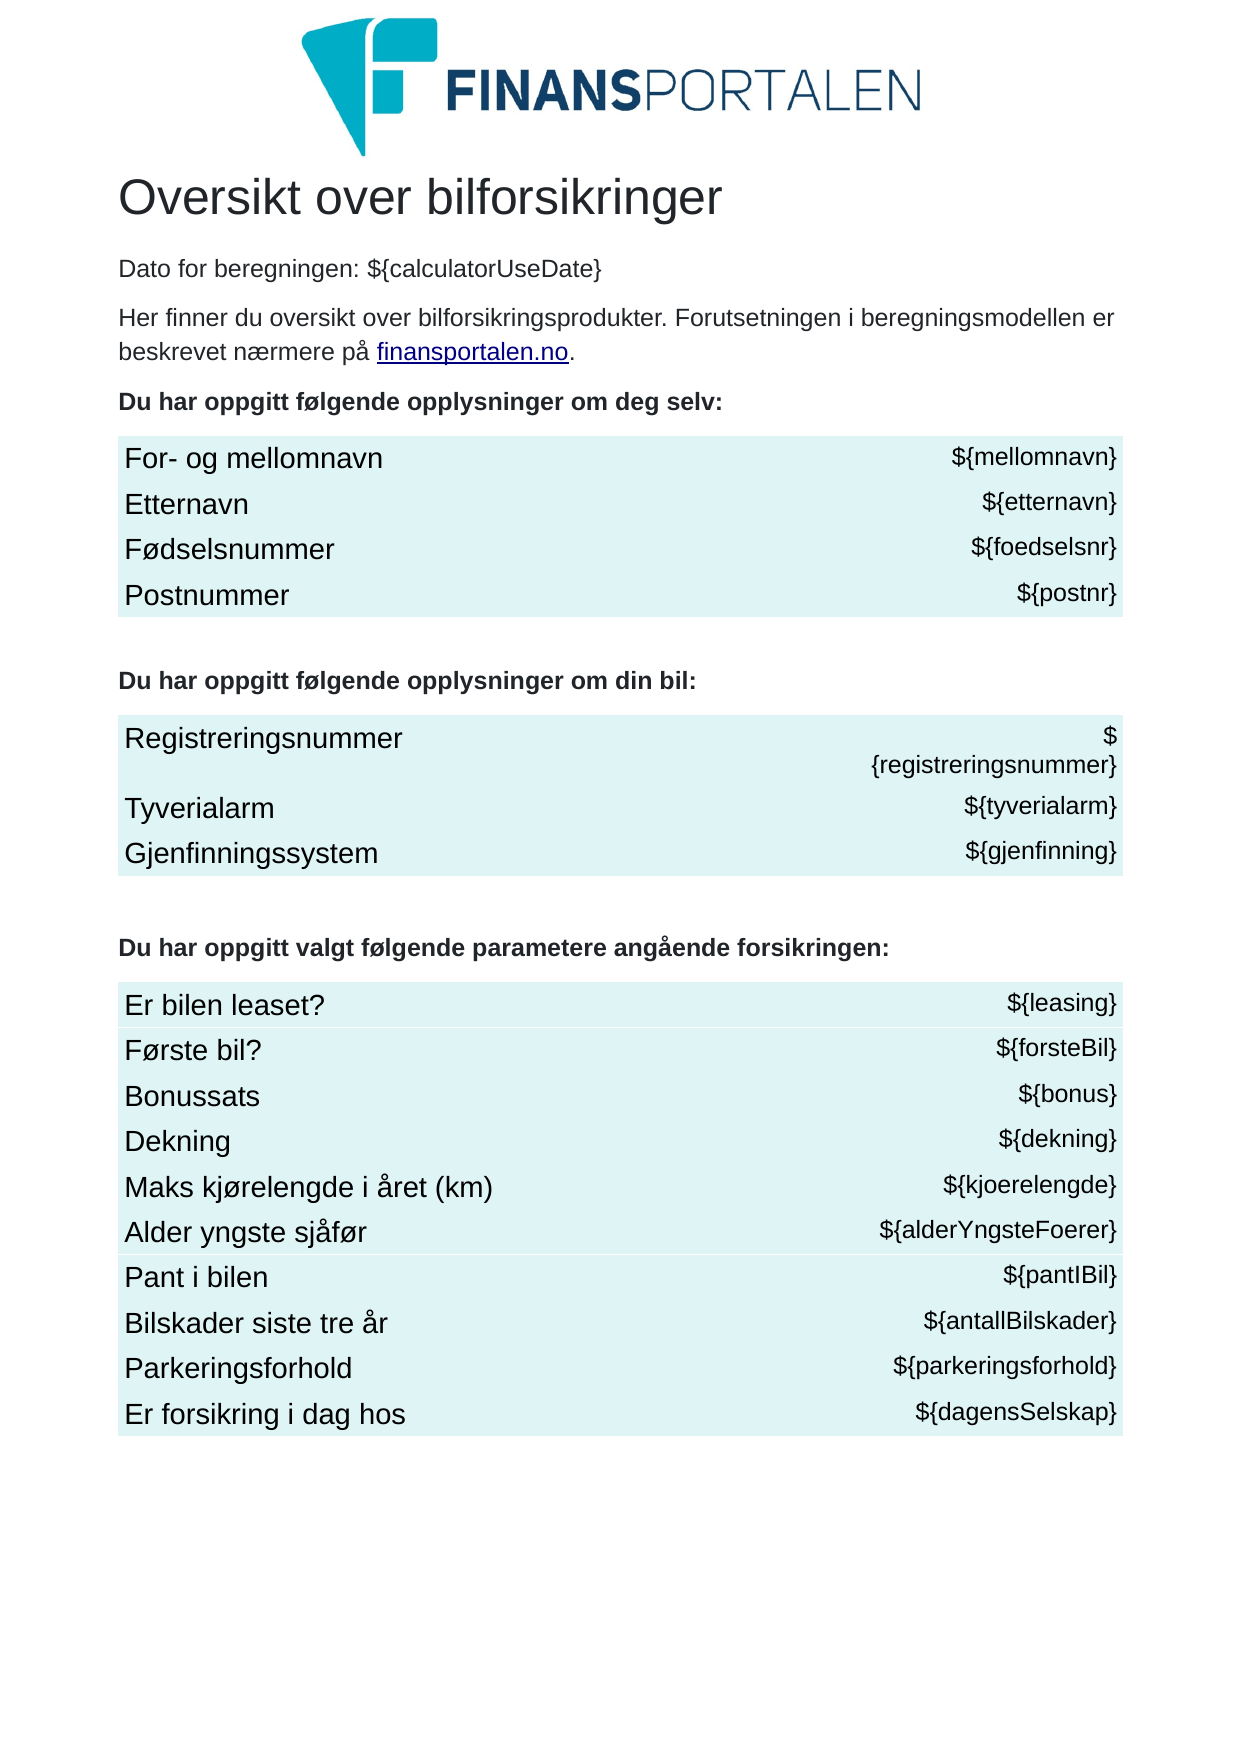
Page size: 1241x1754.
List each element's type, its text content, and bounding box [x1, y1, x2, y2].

table_cell Postnummer [118, 572, 856, 617]
table_cell ${parkeringsforhold} [856, 1345, 1123, 1391]
table_cell Alder yngste sjåfør [118, 1209, 856, 1254]
table_cell Parkeringsforhold [118, 1345, 856, 1391]
table_cell ${foedselsnr} [856, 526, 1123, 572]
text Du har oppgitt følgende opplysninger om din bil: [118, 666, 1122, 695]
table_cell Er forsikring i dag hos [118, 1391, 856, 1436]
picture [118, 0, 1123, 172]
table_cell Pant i bilen [118, 1255, 856, 1300]
text Her finner du oversikt over bilforsikringsprodukter. Forutsetningen i beregningsmodellen er beskrevet nærmere på finansportalen.no. [118, 303, 1122, 366]
table_cell ${forsteBil} [856, 1028, 1123, 1073]
table_cell ${tyverialarm} [856, 785, 1123, 830]
text Du har oppgitt følgende opplysninger om deg selv: [118, 386, 1122, 415]
table_header For- og mellomnavn [118, 436, 856, 481]
table_cell ${etternavn} [856, 481, 1123, 526]
table_header Registreringsnummer [118, 715, 856, 785]
table_cell Etternavn [118, 481, 856, 526]
table_cell ${postnr} [856, 572, 1123, 617]
table_cell Fødselsnummer [118, 526, 856, 572]
table_cell Bilskader siste tre år [118, 1300, 856, 1345]
table_header ${leasing} [856, 982, 1123, 1027]
table_cell Gjenfinningssystem [118, 830, 856, 876]
text Oversikt over bilforsikringer [118, 172, 1122, 225]
table_cell ${dekning} [856, 1118, 1123, 1164]
table_cell ${alderYngsteFoerer} [856, 1209, 1123, 1254]
table_cell Maks kjørelengde i året (km) [118, 1164, 856, 1209]
table_cell ${gjenfinning} [856, 830, 1123, 876]
text Dato for beregningen: ${calculatorUseDate} [118, 254, 1122, 283]
table_cell ${kjoerelengde} [856, 1164, 1123, 1209]
table_cell ${dagensSelskap} [856, 1391, 1123, 1436]
table_cell ${pantIBil} [856, 1255, 1123, 1300]
table_cell ${antallBilskader} [856, 1300, 1123, 1345]
table_cell Tyverialarm [118, 785, 856, 830]
table_header ${mellomnavn} [856, 436, 1123, 481]
table_cell Første bil? [118, 1028, 856, 1073]
table_cell Dekning [118, 1118, 856, 1164]
table_header Er bilen leaset? [118, 982, 856, 1027]
table_cell Bonussats [118, 1073, 856, 1118]
table_header ${registreringsnummer} [856, 715, 1123, 785]
text Du har oppgitt valgt følgende parametere angående forsikringen: [118, 933, 1122, 962]
table_cell ${bonus} [856, 1073, 1123, 1118]
